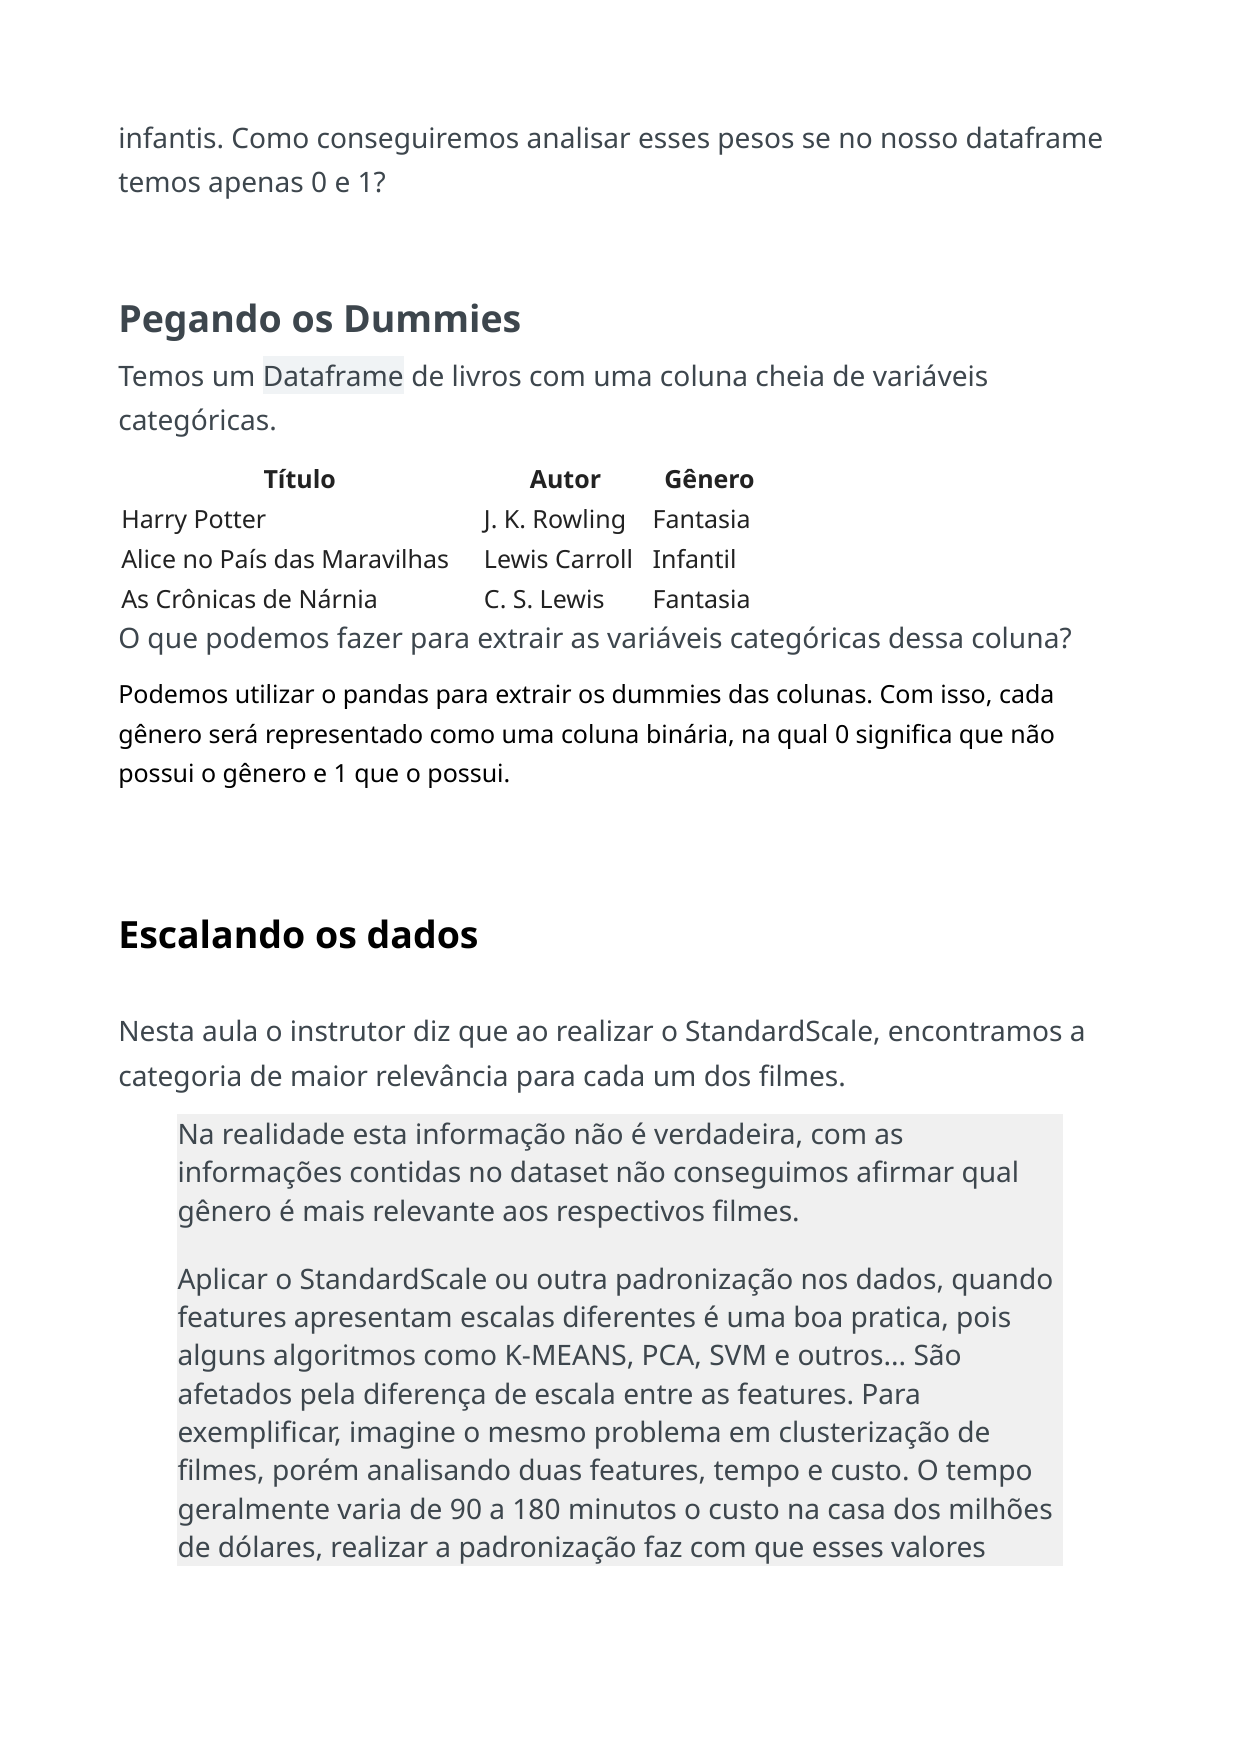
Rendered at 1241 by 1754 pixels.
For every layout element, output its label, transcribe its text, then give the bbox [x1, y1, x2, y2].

table_header Autor [481, 459, 649, 499]
list Na realidade esta informação não é verdadeira, com as informações contidas no dataset não conseguimos afirmar qual gênero é mais relevante aos respectivos filmes. [177, 1114, 1063, 1229]
subtitle Pegando os Dummies [118, 242, 1122, 344]
text Temos um Dataframe de livros com uma coluna cheia de variáveis categóricas. [118, 356, 1122, 439]
table_header Título [118, 459, 481, 499]
table_header Gênero [650, 459, 769, 499]
table_cell Fantasia [650, 499, 769, 539]
text O que podemos fazer para extrair as variáveis categóricas dessa coluna? [118, 618, 1122, 657]
text Podemos utilizar o pandas para extrair os dummies das colunas. Com isso, cada gênero será representado como uma coluna binária, na qual 0 significa que não possui o gênero e 1 que o possui. [118, 677, 1122, 868]
text Nesta aula o instrutor diz que ao realizar o StandardScale, encontramos a categoria de maior relevância para cada um dos filmes. [118, 972, 1122, 1094]
table_cell Lewis Carroll [481, 539, 649, 579]
table_cell As Crônicas de Nárnia [118, 579, 481, 618]
text infantis. Como conseguiremos analisar esses pesos se no nosso dataframe temos apenas 0 e 1? [118, 118, 1122, 201]
table_cell J. K. Rowling [481, 499, 649, 539]
table_cell Fantasia [650, 579, 769, 618]
table_cell Alice no País das Maravilhas [118, 539, 481, 579]
table_cell Harry Potter [118, 499, 481, 539]
subtitle Escalando os dados [118, 908, 1122, 959]
table_cell C. S. Lewis [481, 579, 649, 618]
list Aplicar o StandardScale ou outra padronização nos dados, quando features apresentam escalas diferentes é uma boa pratica, pois alguns algoritmos como K-MEANS, PCA, SVM e outros... São afetados pela diferença de escala entre as features. Para exemplificar, imagine o mesmo problema em clusterização de filmes, porém analisando duas features, tempo e custo. O tempo geralmente varia de 90 a 180 minutos o custo na casa dos milhões de dólares, realizar a padronização faz com que esses valores [177, 1259, 1063, 1566]
table_cell Infantil [650, 539, 769, 579]
